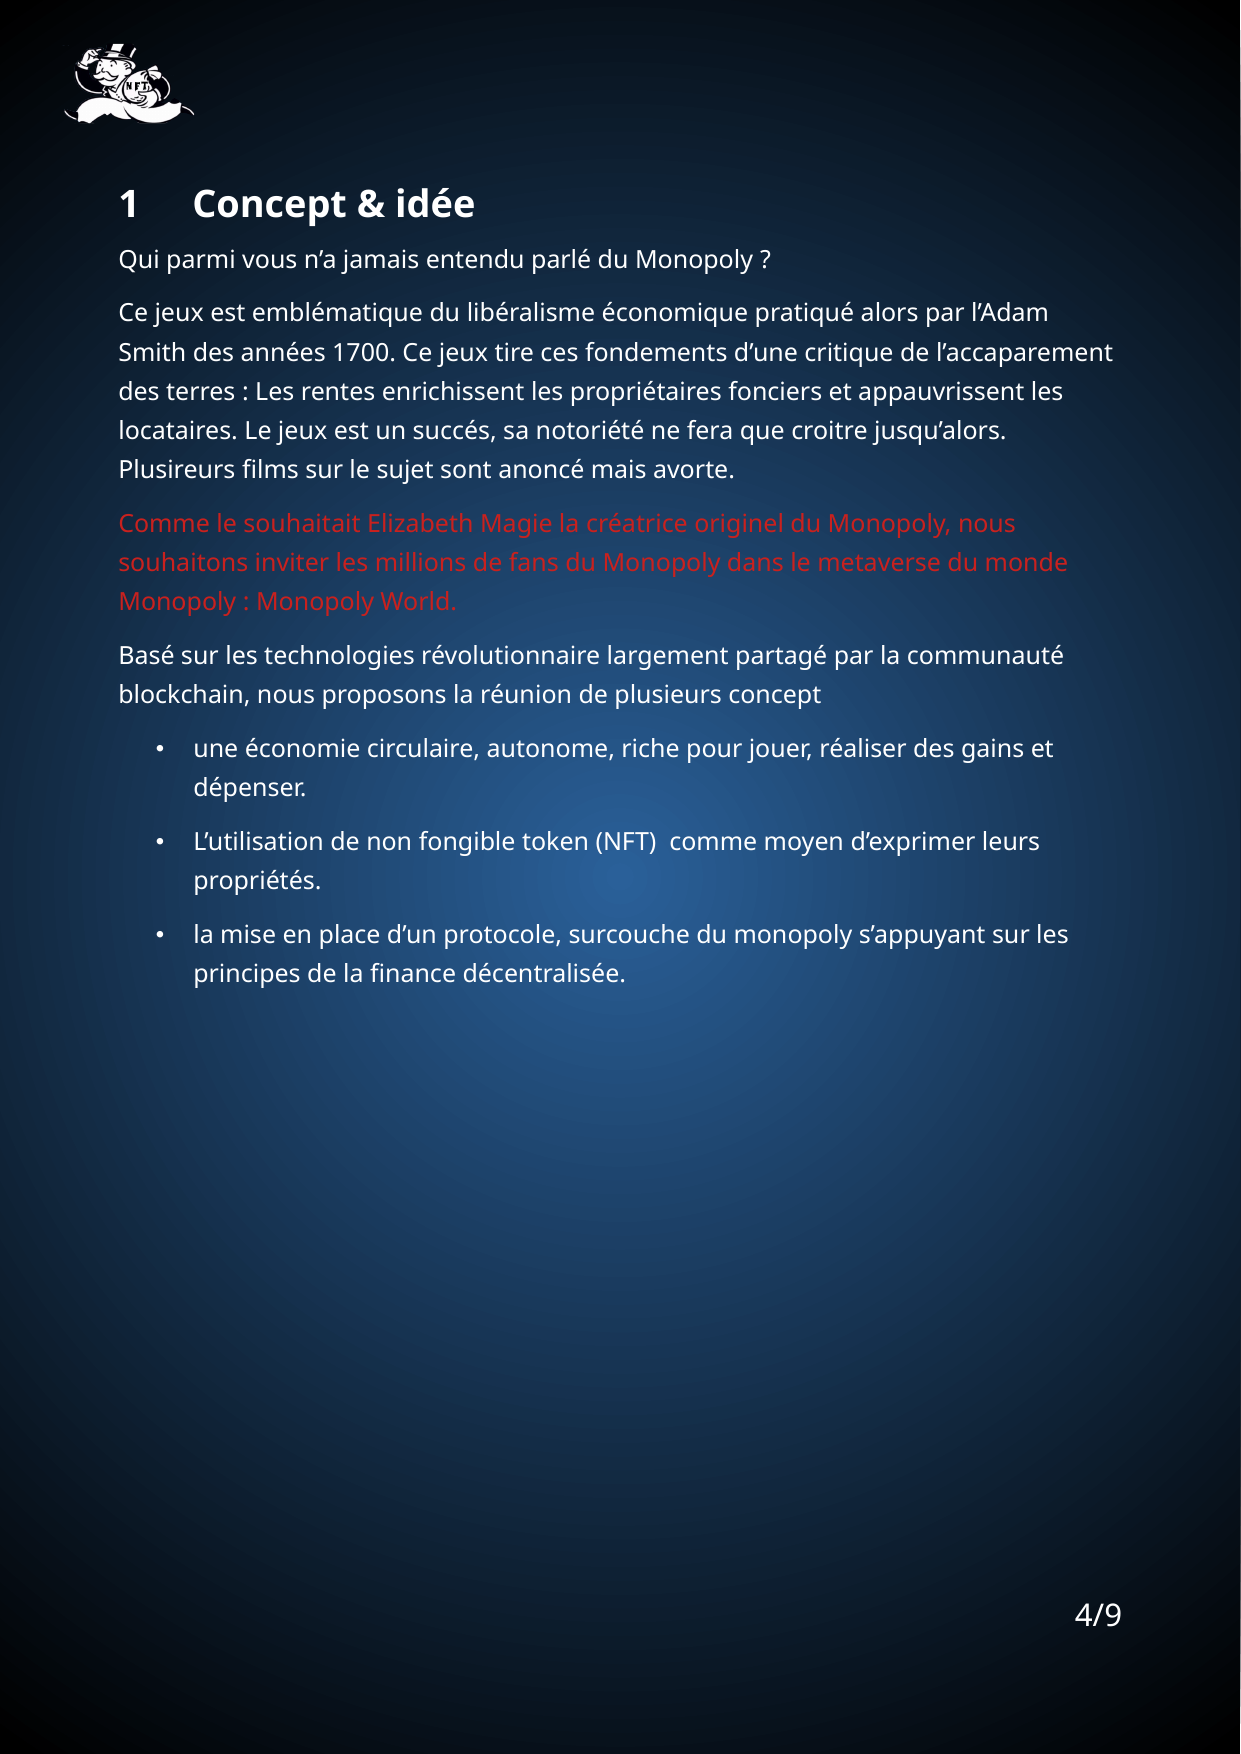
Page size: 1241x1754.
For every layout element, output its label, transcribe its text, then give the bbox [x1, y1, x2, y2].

text Basé sur les technologies révolutionnaire largement partagé par la communauté blockchain, nous proposons la réunion de plusieurs concept [118, 638, 1122, 711]
list une économie circulaire, autonome, riche pour jouer, réaliser des gains et dépenser. [156, 731, 1122, 804]
picture [53, 34, 202, 125]
list la mise en place d’un protocole, surcouche du monopoly s’appuyant sur les principes de la finance décentralisée. [156, 916, 1122, 989]
list L’utilisation de non fongible token (NFT) comme moyen d’exprimer leurs propriétés. [156, 823, 1122, 897]
text Ce jeux est emblématique du libéralisme économique pratiqué alors par l’Adam Smith des années 1700. Ce jeux tire ces fondements d’une critique de l’accaparement des terres : Les rentes enrichissent les propriétaires fonciers et appauvrissent les locataires. Le jeux est un succés, sa notoriété ne fera que croitre jusqu’alors. Plusireurs films sur le sujet sont anoncé mais avorte. [118, 295, 1122, 486]
subtitle Concept & idée [118, 177, 1122, 229]
text Comme le souhaitait Elizabeth Magie la créatrice originel du Monopoly, nous souhaitons inviter les millions de fans du Monopoly dans le metaverse du monde Monopoly : Monopoly World. [118, 506, 1122, 618]
text Qui parmi vous n’a jamais entendu parlé du Monopoly ? [118, 241, 1122, 275]
